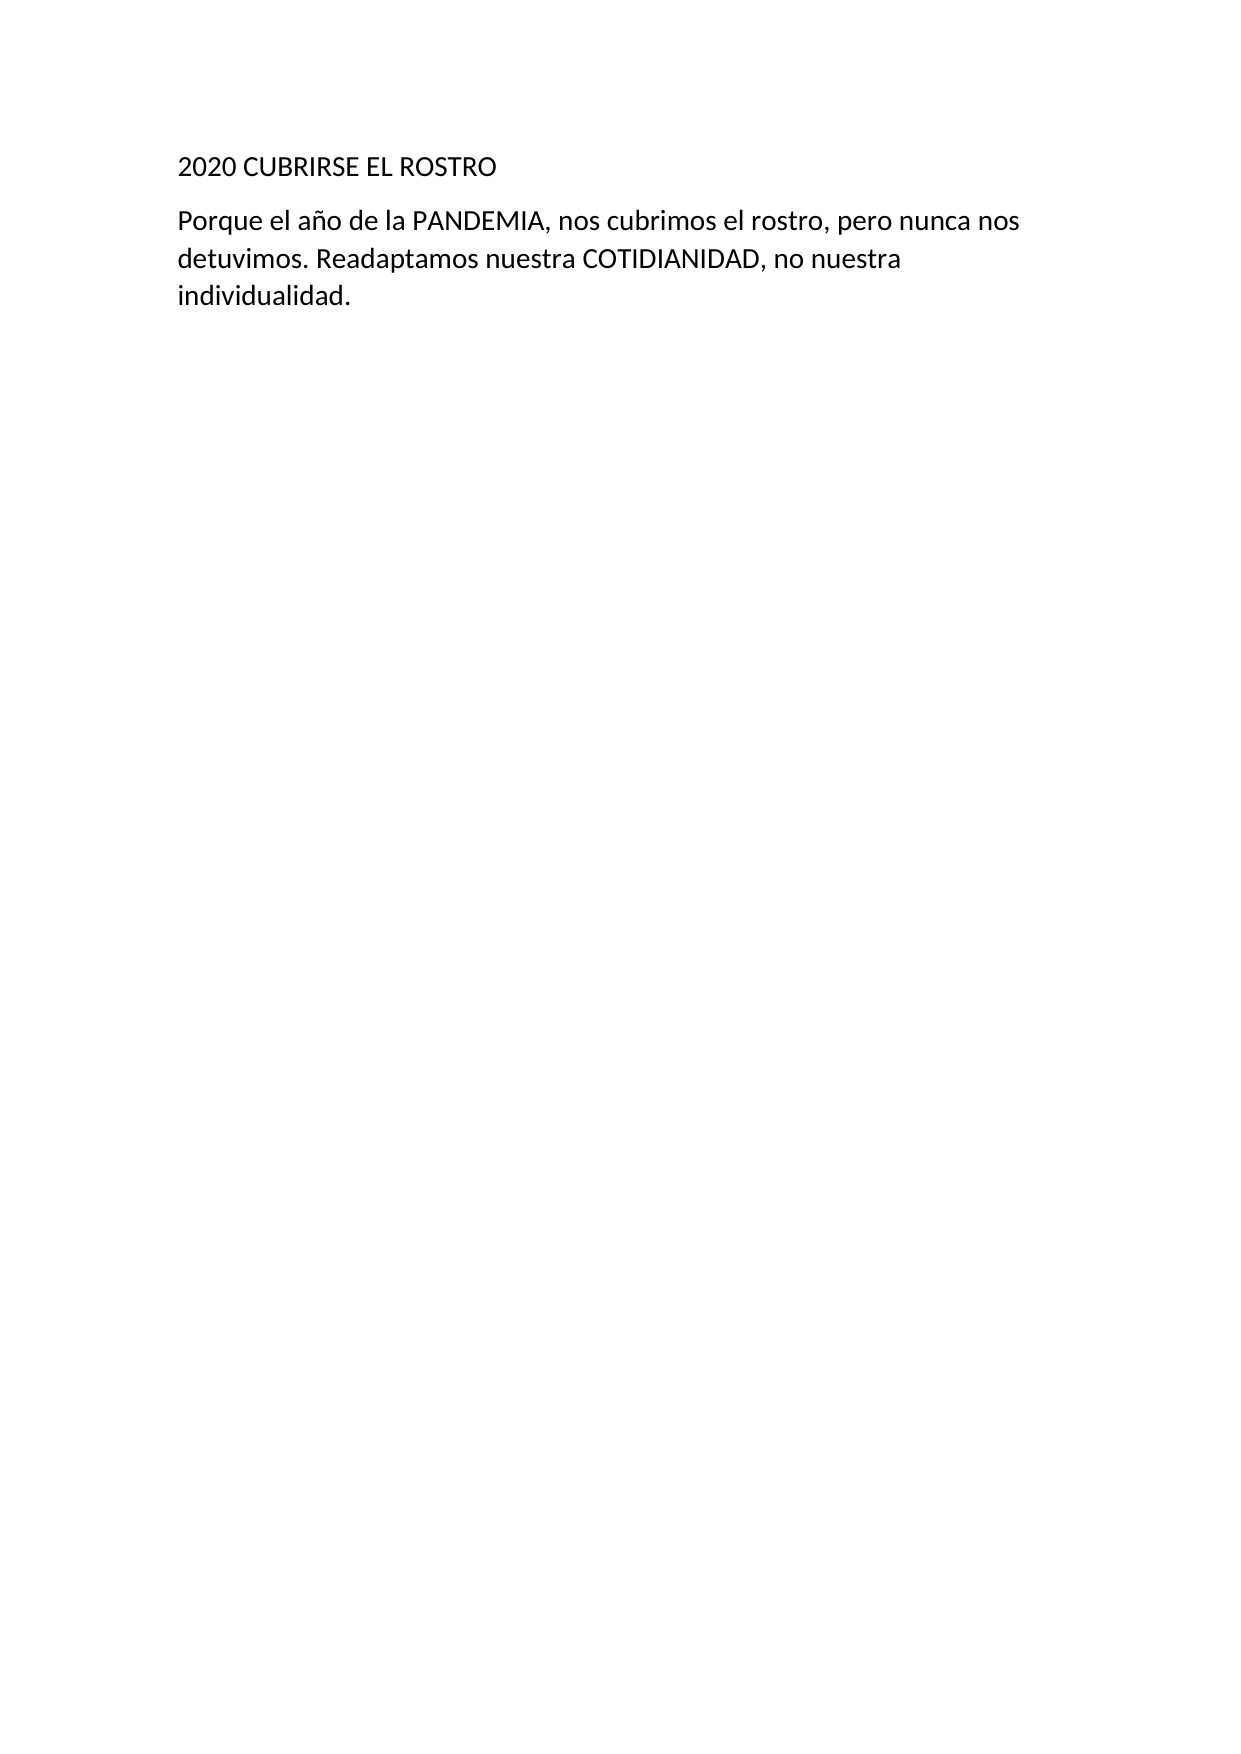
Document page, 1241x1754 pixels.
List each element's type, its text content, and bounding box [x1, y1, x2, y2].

text Porque el año de la PANDEMIA, nos cubrimos el rostro, pero nunca nos detuvimos. Readaptamos nuestra COTIDIANIDAD, no nuestra individualidad. [177, 202, 1063, 313]
text 2020 CUBRIRSE EL ROSTRO [177, 148, 1063, 183]
